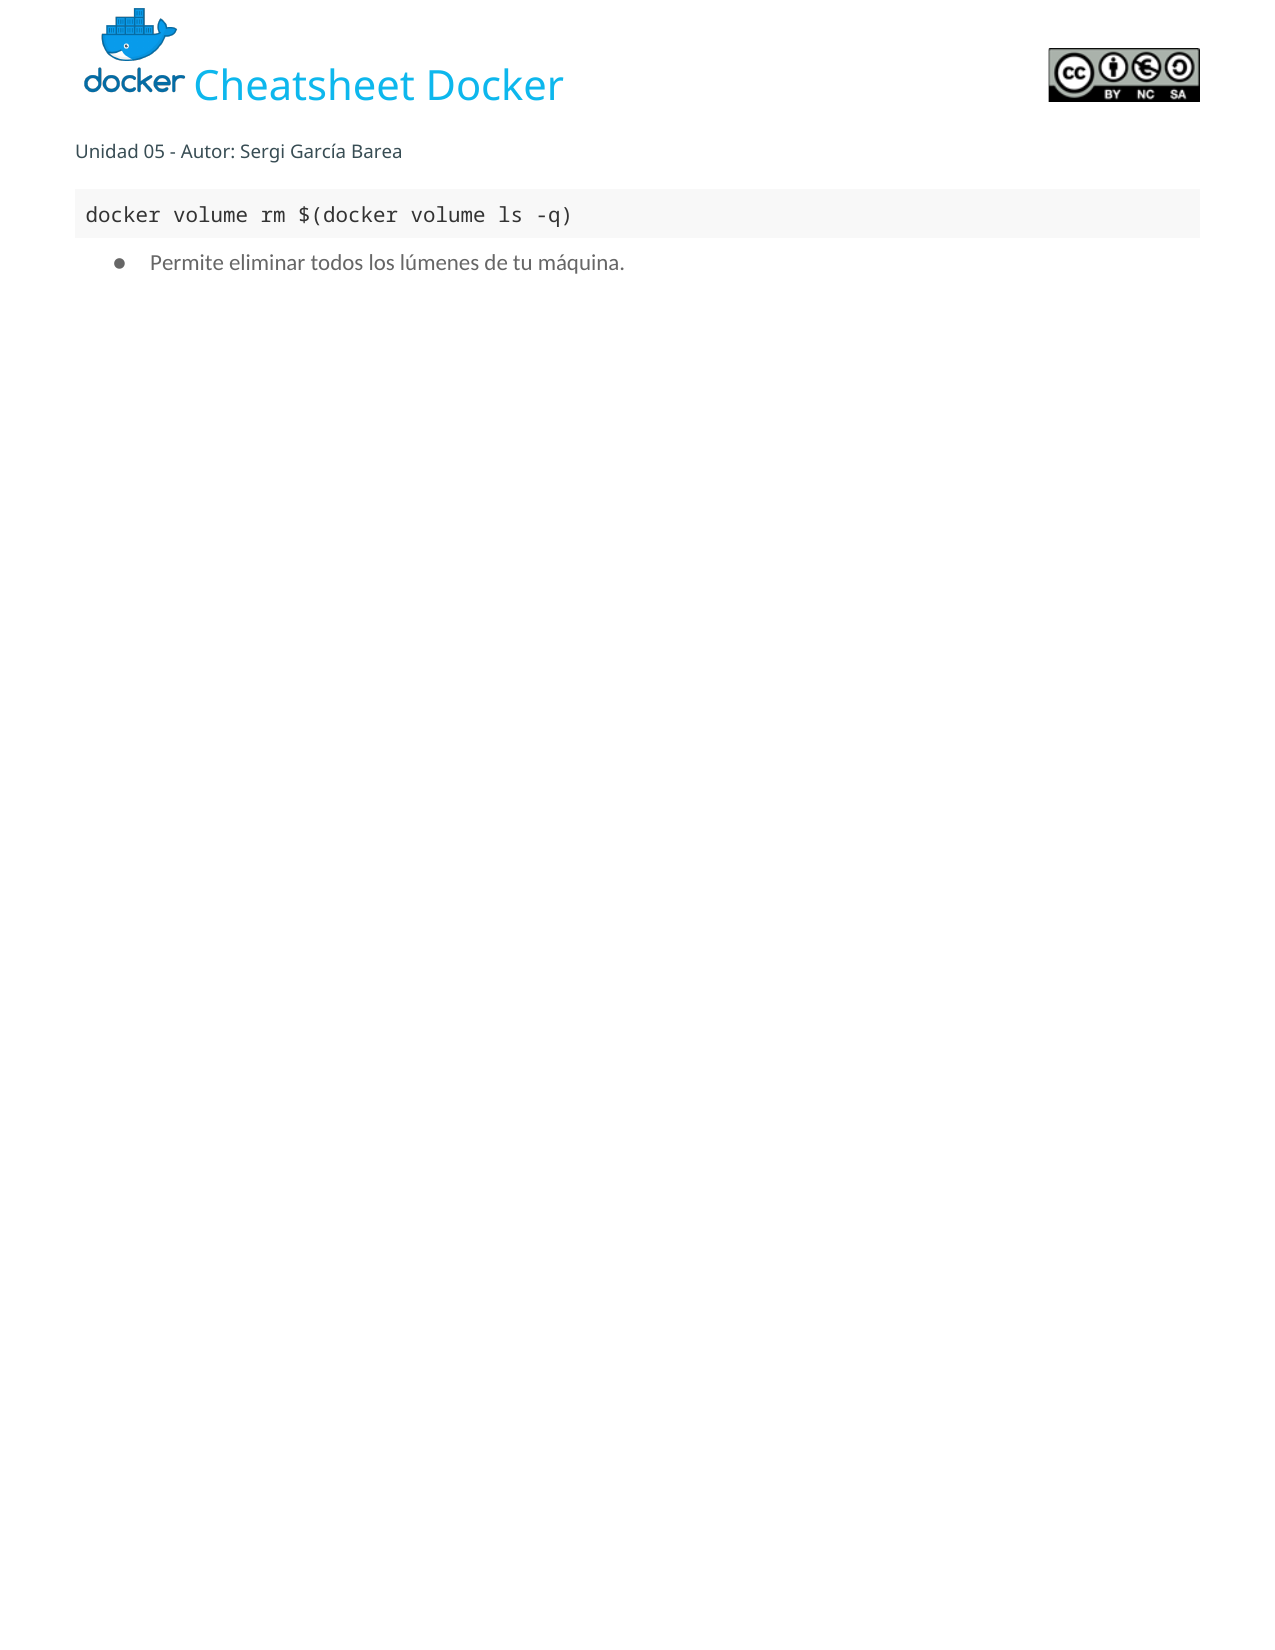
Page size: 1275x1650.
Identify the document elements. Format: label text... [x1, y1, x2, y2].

picture [1048, 48, 1200, 102]
list Permite eliminar todos los lúmenes de tu máquina. [112, 248, 1191, 276]
table_header docker volume rm $(docker volume ls -q) [75, 189, 1200, 238]
picture [75, 0, 193, 101]
